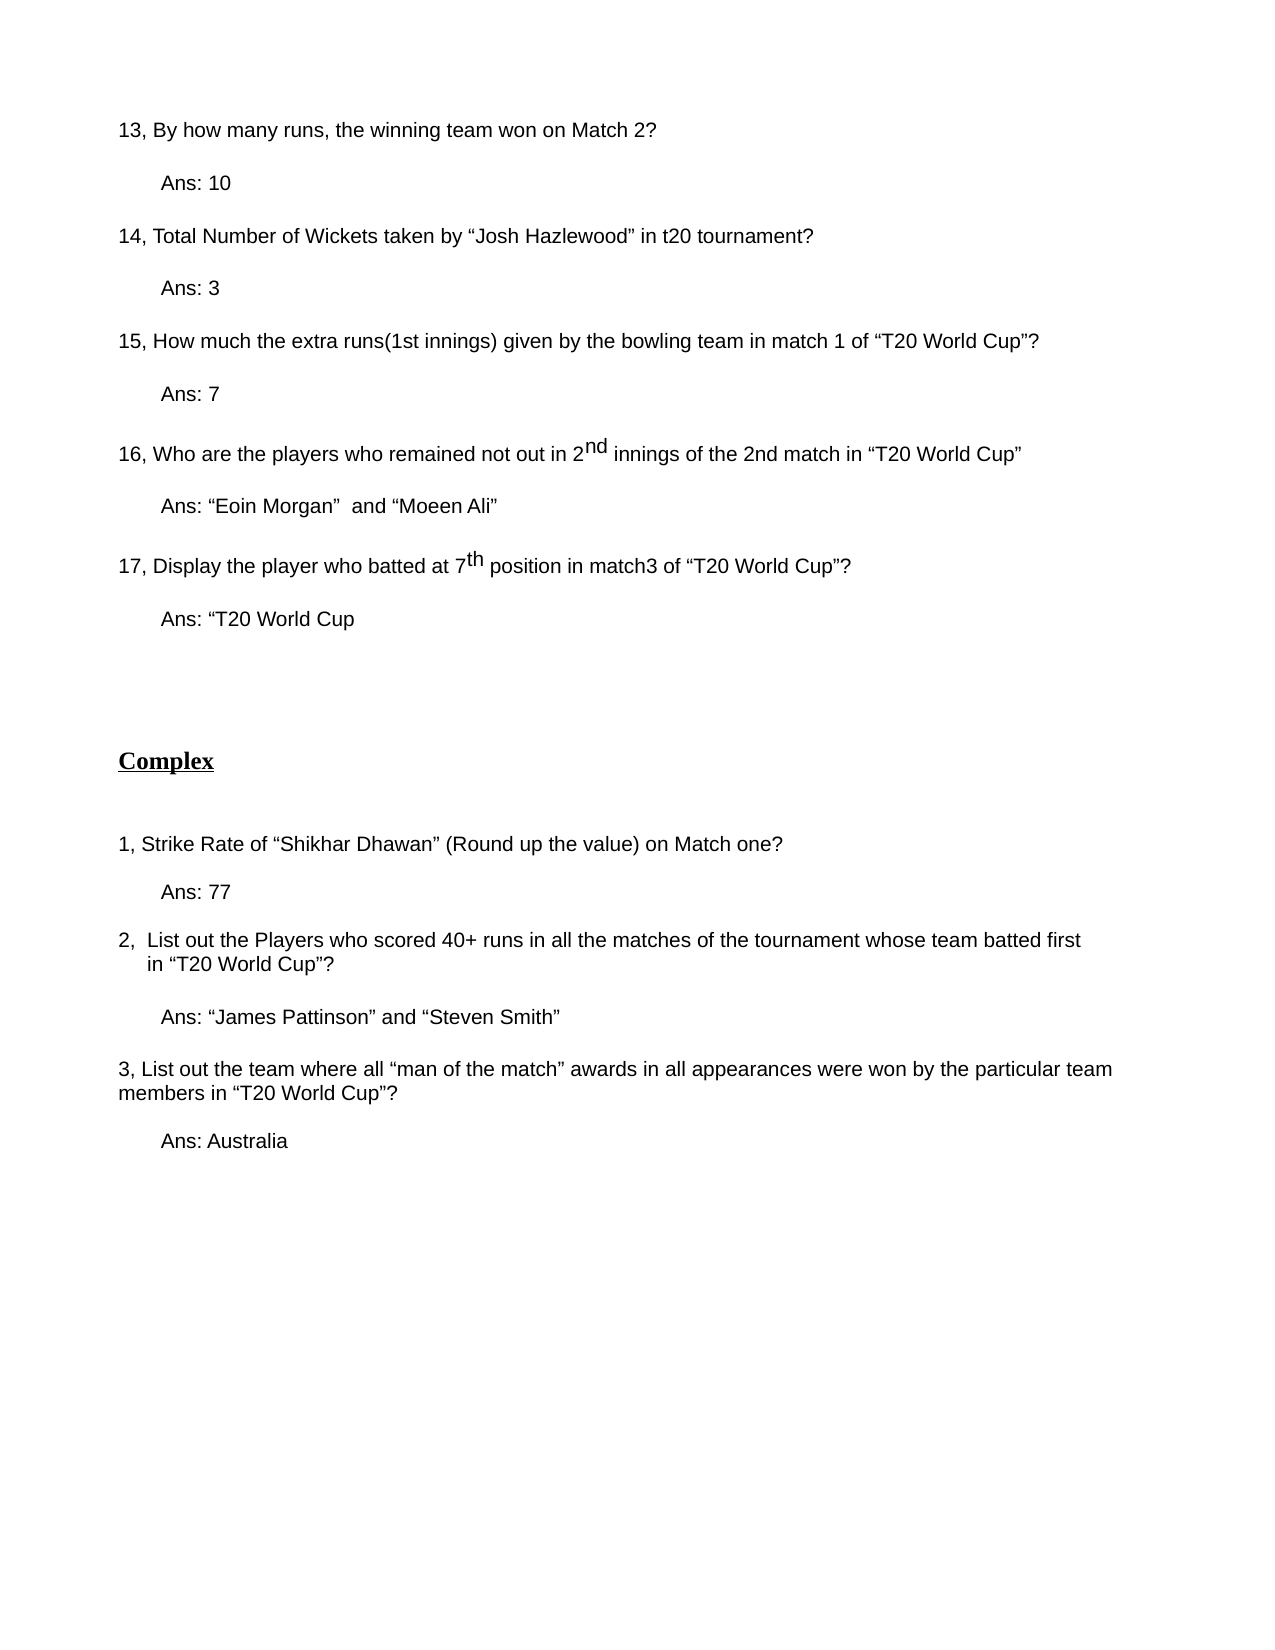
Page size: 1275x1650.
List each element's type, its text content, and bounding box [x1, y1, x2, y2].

text 15, How much the extra runs(1st innings) given by the bowling team in match 1 of “T20 World Cup”? [118, 329, 1157, 353]
text 17, Display the player who batted at 7th position in match3 of “T20 World Cup”? [118, 547, 1157, 578]
text 3, List out the team where all “man of the match” awards in all appearances were won by the particular team members in “T20 World Cup”? [118, 1057, 1157, 1105]
text 14, Total Number of Wickets taken by “Josh Hazlewood” in t20 tournament? [118, 223, 1157, 247]
text 2, List out the Players who scored 40+ runs in all the matches of the tournament whose team batted first [118, 928, 1157, 952]
text Ans: 3 [118, 276, 1157, 300]
text Ans: “James Pattinson” and “Steven Smith” [118, 1004, 1157, 1028]
text 1, Strike Rate of “Shikhar Dhawan” (Round up the value) on Match one? [118, 832, 1157, 856]
text Ans: 7 [118, 382, 1157, 406]
text Ans: Australia [118, 1129, 1157, 1153]
text Complex [118, 746, 1157, 774]
text 16, Who are the players who remained not out in 2nd innings of the 2nd match in “T20 World Cup” [118, 434, 1157, 466]
text Ans: 10 [118, 171, 1157, 195]
text in “T20 World Cup”? [118, 952, 1157, 976]
text 13, By how many runs, the winning team won on Match 2? [118, 118, 1157, 142]
text Ans: “T20 World Cup [118, 607, 1157, 631]
text Ans: 77 [118, 880, 1157, 904]
text Ans: “Eoin Morgan” and “Moeen Ali” [118, 494, 1157, 518]
